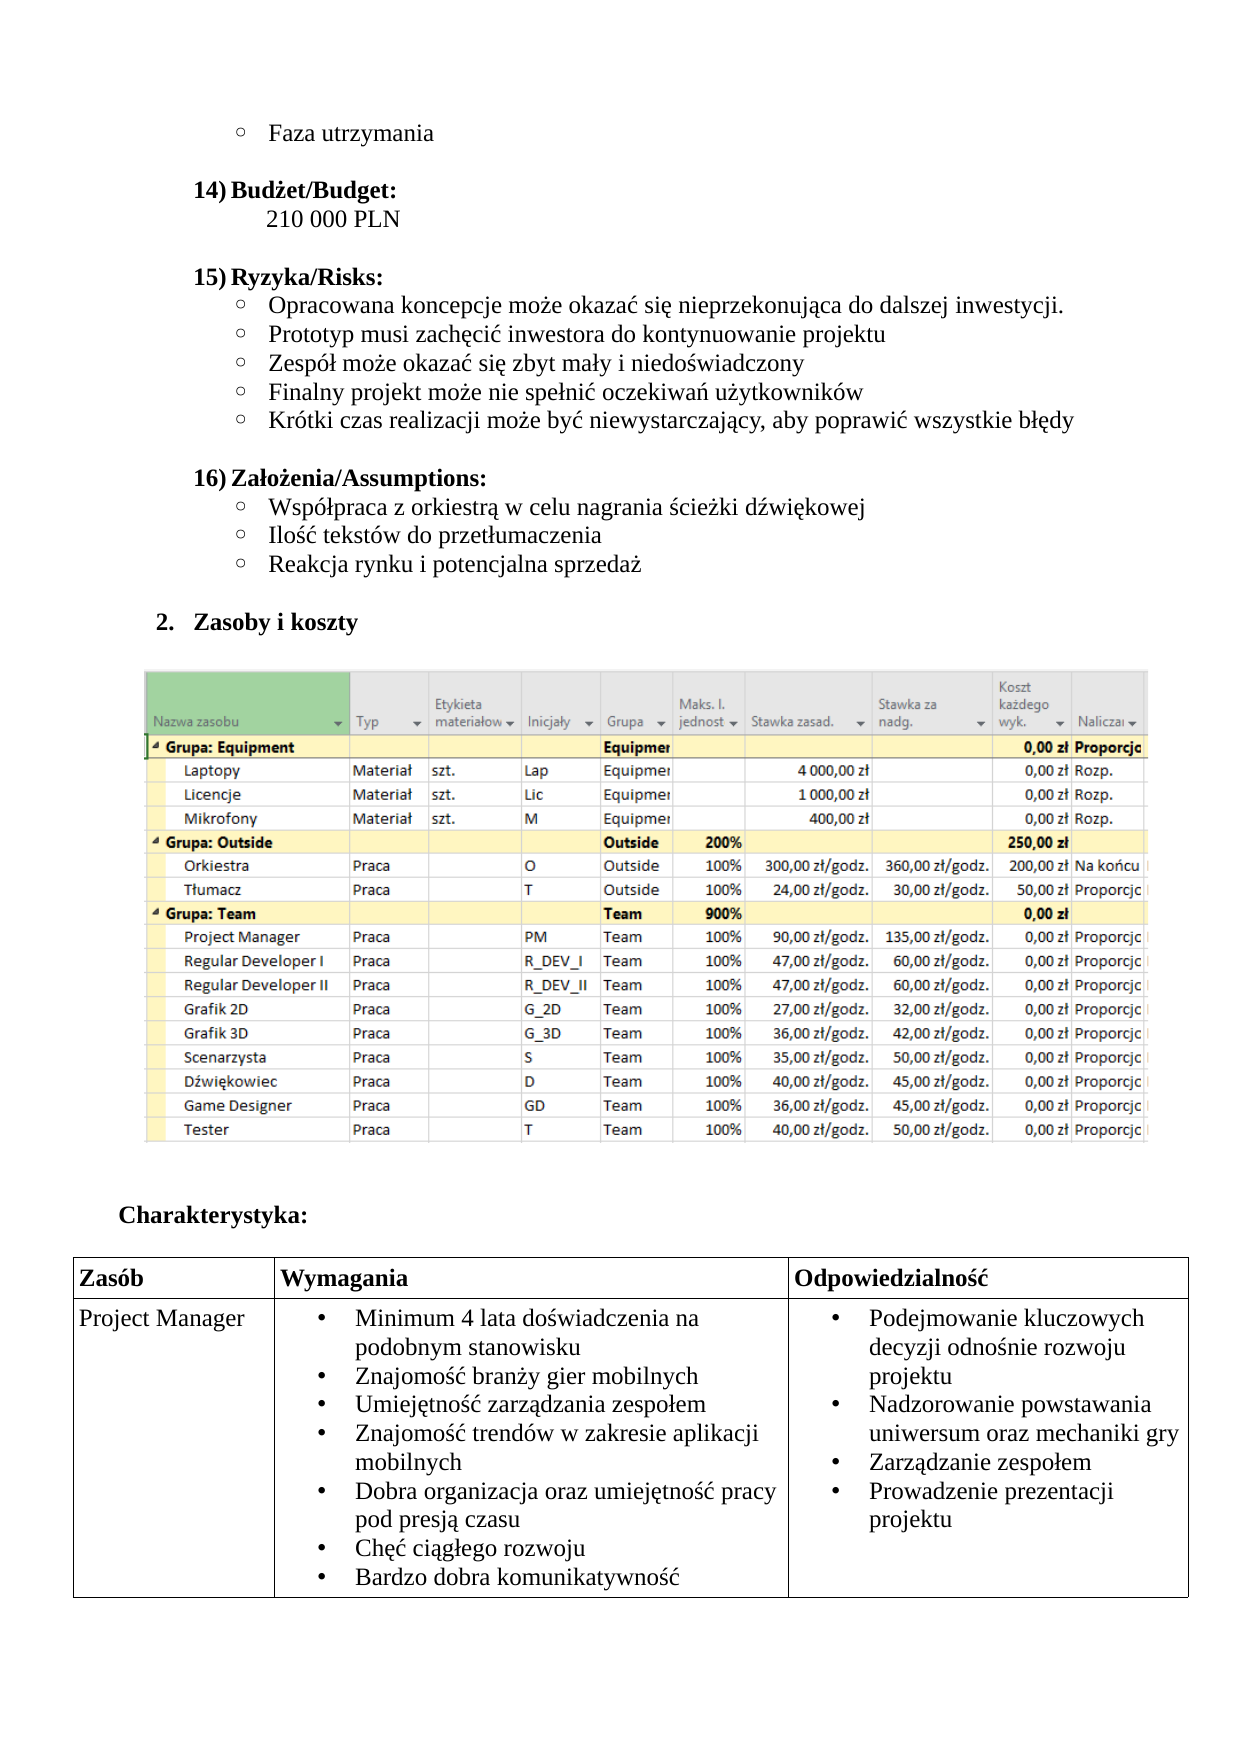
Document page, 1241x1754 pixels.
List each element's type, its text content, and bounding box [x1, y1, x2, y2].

list Finalny projekt może nie spełnić oczekiwań użytkowników [231, 377, 1122, 406]
table_cell Minimum 4 lata doświadczenia na podobnym stanowisku Znajomość branży gier mobilnych Umiejętność zarządzania zespołem Znajomość trendów w zakresie aplikacji mobilnych Dobra organizacja oraz umiejętność pracy pod presją czasu Chęć ciągłego rozwoju Bardzo dobra komunikatywność [275, 1299, 788, 1597]
list Prototyp musi zachęcić inwestora do kontynuowanie projektu [231, 319, 1122, 348]
list Reakcja rynku i potencjalna sprzedaż [231, 549, 1122, 578]
list Założenia/Assumptions: [193, 463, 1122, 492]
text 210 000 PLN [118, 204, 1122, 233]
table_cell Project Manager [74, 1299, 274, 1597]
table_cell Podejmowanie kluczowych decyzji odnośnie rozwoju projektu Nadzorowanie powstawania uniwersum oraz mechaniki gry Zarządzanie zespołem Prowadzenie prezentacji projektu [789, 1299, 1188, 1597]
table_header Odpowiedzialność [789, 1258, 1188, 1297]
list Współpraca z orkiestrą w celu nagrania ścieżki dźwiękowej [231, 492, 1122, 521]
list Budżet/Budget: [193, 176, 1122, 204]
list Ryzyka/Risks: [193, 262, 1122, 291]
list Ilość tekstów do przetłumaczenia [231, 521, 1122, 549]
list Zasoby i koszty [156, 607, 1122, 636]
table_header Wymagania [275, 1258, 788, 1297]
list Krótki czas realizacji może być niewystarczający, aby poprawić wszystkie błędy [231, 406, 1122, 434]
picture [144, 669, 1149, 1143]
list Faza utrzymania [231, 118, 1122, 147]
list Opracowana koncepcje może okazać się nieprzekonująca do dalszej inwestycji. [231, 291, 1122, 319]
text Charakterystyka: [118, 1200, 1122, 1228]
list Zespół może okazać się zbyt mały i niedoświadczony [231, 348, 1122, 377]
table_header Zasób [74, 1258, 274, 1297]
